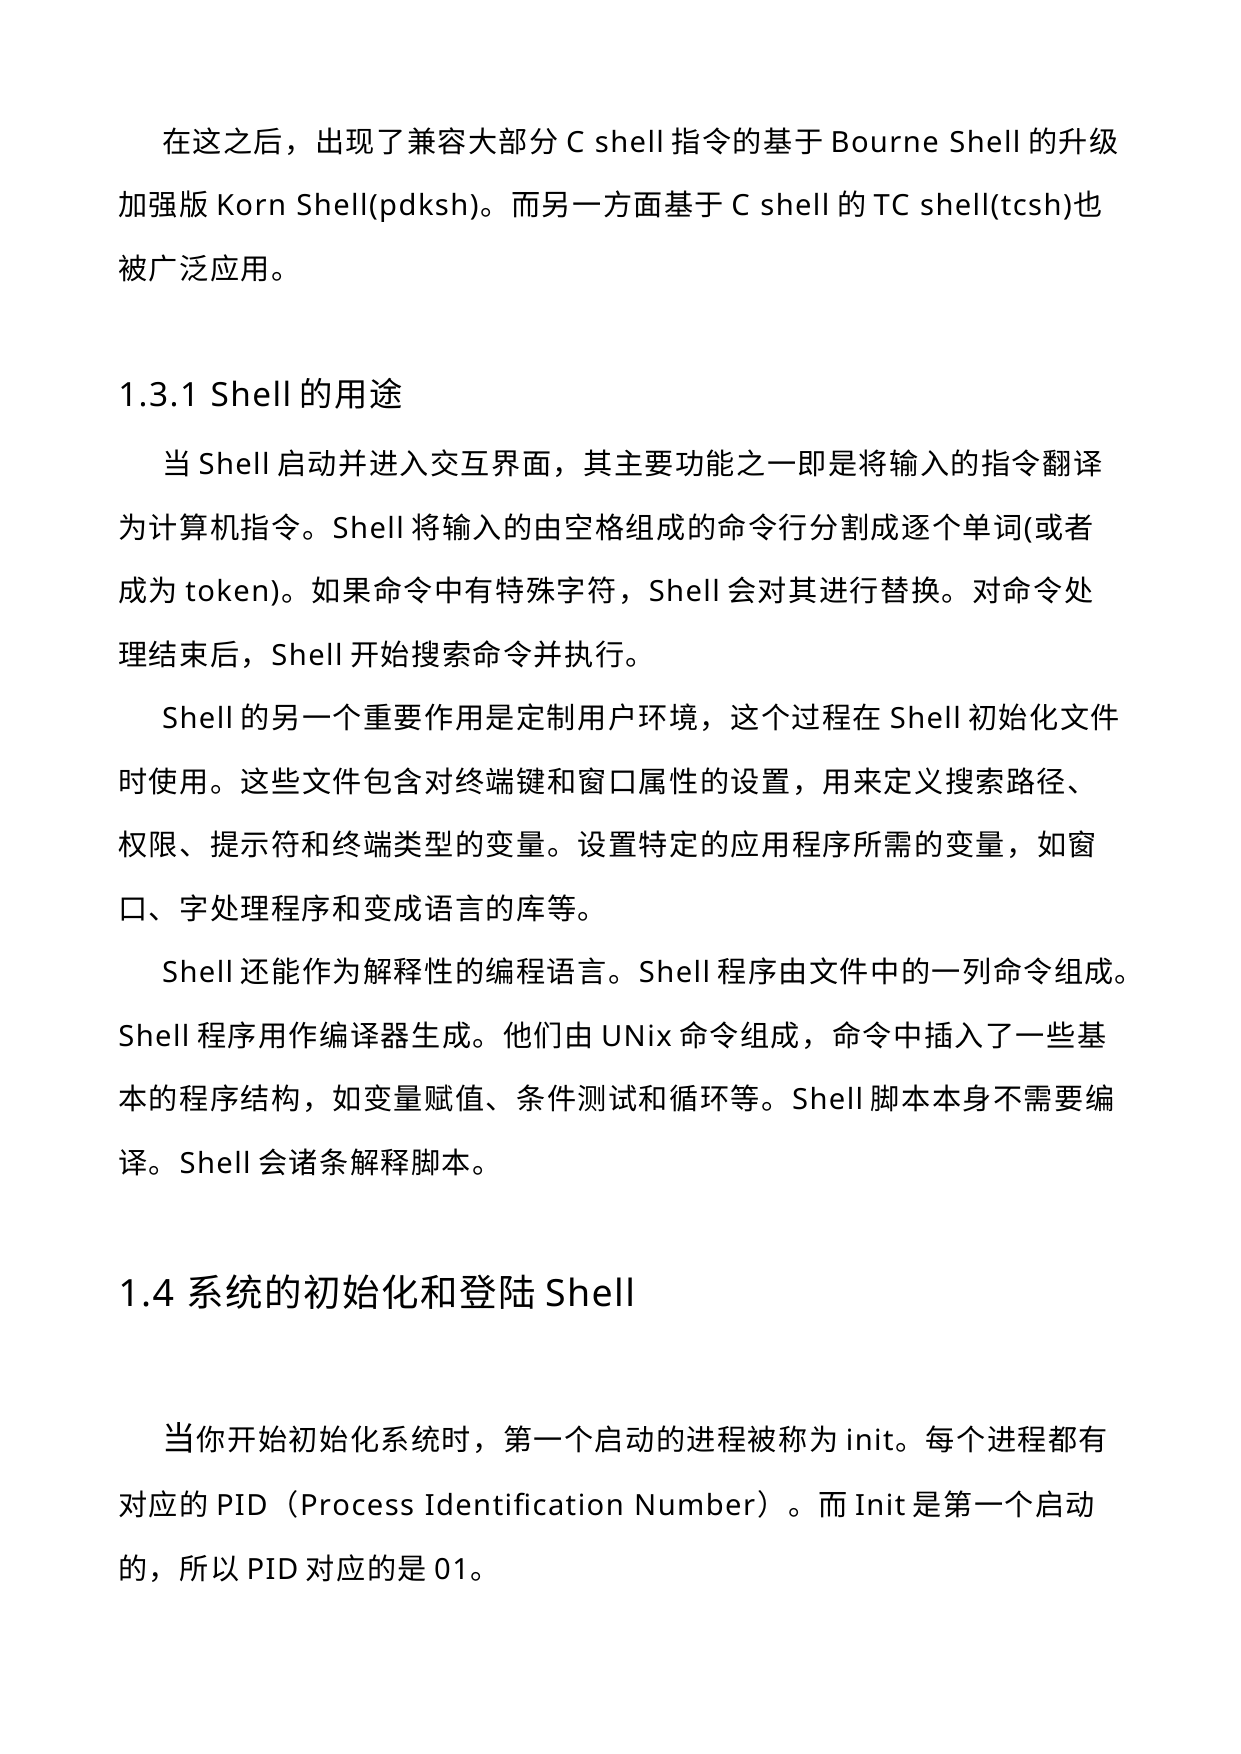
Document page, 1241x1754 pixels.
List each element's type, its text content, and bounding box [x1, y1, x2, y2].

text 1.3.1 Shell的用途 [118, 368, 1122, 417]
text 当你开始初始化系统时，第一个启动的进程被称为init。每个进程都有对应的PID（Process Identification Number）。而Init是第一个启动的，所以PID对应的是01。 [118, 1412, 1122, 1588]
text Shell的另一个重要作用是定制用户环境，这个过程在Shell初始化文件时使用。这些文件包含对终端键和窗口属性的设置，用来定义搜索路径、权限、提示符和终端类型的变量。设置特定的应用程序所需的变量，如窗口、字处理程序和变成语言的库等。 [118, 695, 1122, 928]
text 1.4 系统的初始化和登陆Shell [118, 1262, 1122, 1317]
text 在这之后，出现了兼容大部分C shell指令的基于Bourne Shell的升级加强版Korn Shell(pdksh)。而另一方面基于C shell的TC shell(tcsh)也被广泛应用。 [118, 118, 1122, 287]
text 当Shell启动并进入交互界面，其主要功能之一即是将输入的指令翻译为计算机指令。Shell将输入的由空格组成的命令行分割成逐个单词(或者成为token)。如果命令中有特殊字符，Shell会对其进行替换。对命令处理结束后，Shell开始搜索命令并执行。 [118, 441, 1122, 674]
text Shell还能作为解释性的编程语言。Shell程序由文件中的一列命令组成。Shell程序用作编译器生成。他们由UNix命令组成，命令中插入了一些基本的程序结构，如变量赋值、条件测试和循环等。Shell脚本本身不需要编译。Shell会诸条解释脚本。 [118, 949, 1122, 1182]
